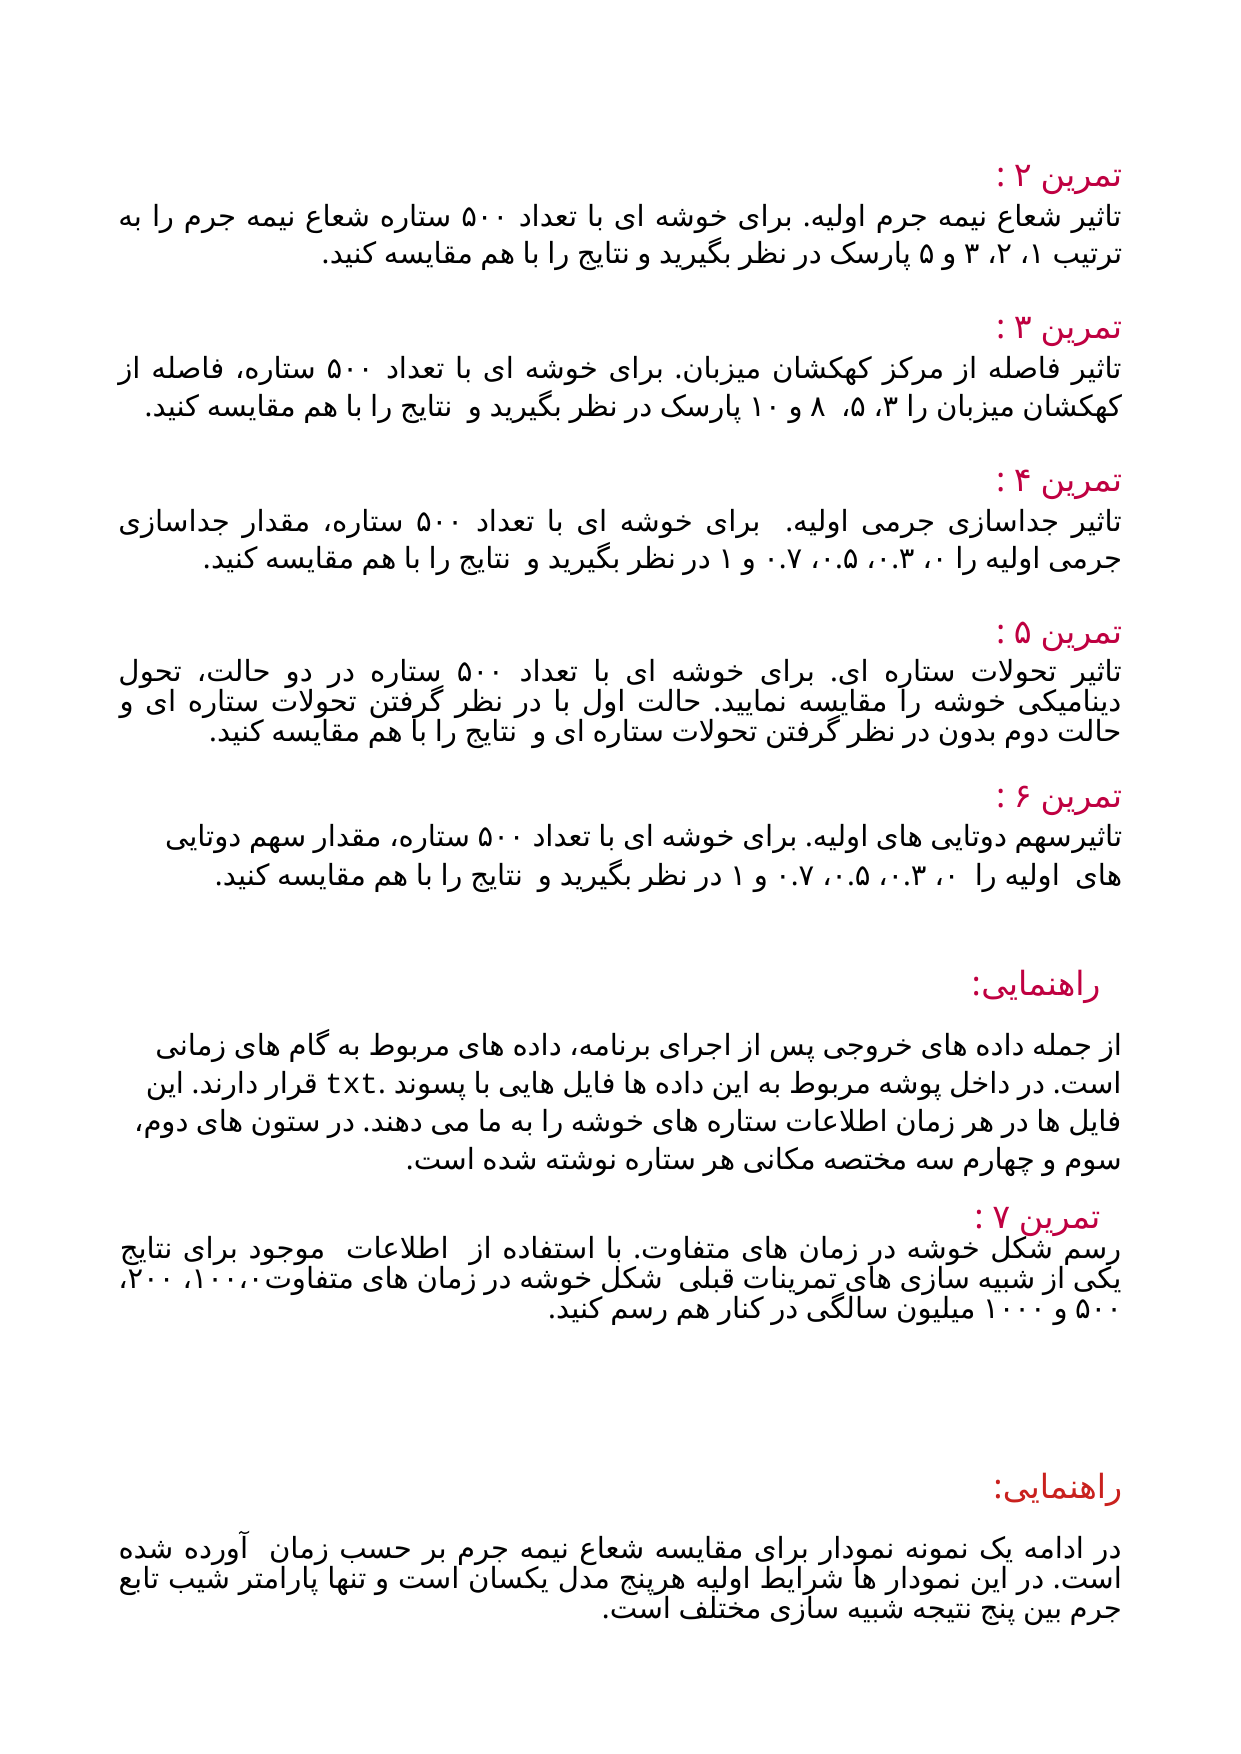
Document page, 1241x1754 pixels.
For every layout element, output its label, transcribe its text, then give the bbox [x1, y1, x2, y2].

text تمرین ۳ : [118, 309, 1122, 352]
text تاثیر جداسازی جرمی اولیه. برای خوشه ای با تعداد ۵۰۰ ستاره، مقدار جداسازی جرمی اولیه را ۰، ۰.۳، ۰.۵، ۰.۷ و ۱ در نظر بگیرید و نتایج را با هم مقایسه کنید. [118, 505, 1122, 581]
text از جمله داده های خروجی پس از اجرای برنامه، داده های مربوط به گام های زمانی است. در داخل پوشه مربوط به این داده ها فایل هایی با پسوند .txt قرار دارند. این فایل ها در هر زمان اطلاعات ستاره های خوشه را به ما می دهند. در ستون های دوم، سوم و چهارم سه مختصه مکانی هر ستاره نوشته شده است. [118, 1029, 1122, 1181]
text تمرین ۶ : [118, 777, 1122, 821]
text راهنمایی: [118, 1475, 1122, 1505]
text تمرین ۵ : [118, 614, 1122, 657]
text تمرین ۷ : [118, 1205, 1122, 1235]
text تاثیر شعاع نیمه جرم اولیه. برای خوشه ای با تعداد ۵۰۰ ستاره شعاع نیمه جرم را به ترتیب ۱، ۲، ۳ و ۵ پارسک در نظر بگیرید و نتایج را با هم مقایسه کنید. [118, 200, 1122, 276]
text تاثیر فاصله از مرکز کهکشان میزبان. برای خوشه ای با تعداد ۵۰۰ ستاره، فاصله از کهکشان میزبان را ۳، ۵، ۸ و ۱۰ پارسک در نظر بگیرید و نتایج را با هم مقایسه کنید. [118, 352, 1122, 428]
text در ادامه یک نمونه نمودار برای مقایسه شعاع نیمه جرم بر حسب زمان آورده شده است. در این نمودار ها شرایط اولیه هرپنج مدل یکسان است و تنها پارامتر شیب تابع جرم بین پنج نتیجه شبیه سازی مختلف است. [118, 1535, 1122, 1625]
text تاثیرسهم دوتایی های اولیه. برای خوشه ای با تعداد ۵۰۰ ستاره، مقدار سهم دوتایی های اولیه را ۰، ۰.۳، ۰.۵، ۰.۷ و ۱ در نظر بگیرید و نتایج را با هم مقایسه کنید. [118, 821, 1122, 897]
text تاثیر تحولات ستاره ای. برای خوشه ای با تعداد ۵۰۰ ستاره در دو حالت، تحول دینامیکی خوشه را مقایسه نمایید. حالت اول با در نظر گرفتن تحولات ستاره ای و حالت دوم بدون در نظر گرفتن تحولات ستاره ای و نتایج را با هم مقایسه کنید. [118, 657, 1122, 747]
text راهنمایی: [118, 920, 1122, 1029]
text تمرین ۲ : [118, 156, 1122, 200]
text رسم شکل خوشه در زمان های متفاوت. با استفاده از اطلاعات موجود برای نتایج یکی از شبیه سازی های تمرینات قبلی شکل خوشه در زمان های متفاوت۱۰۰،۰، ۲۰۰، ۵۰۰ و ۱۰۰۰ میلیون سالگی در کنار هم رسم کنید. [118, 1235, 1122, 1325]
text تمرین ۴ : [118, 461, 1122, 505]
